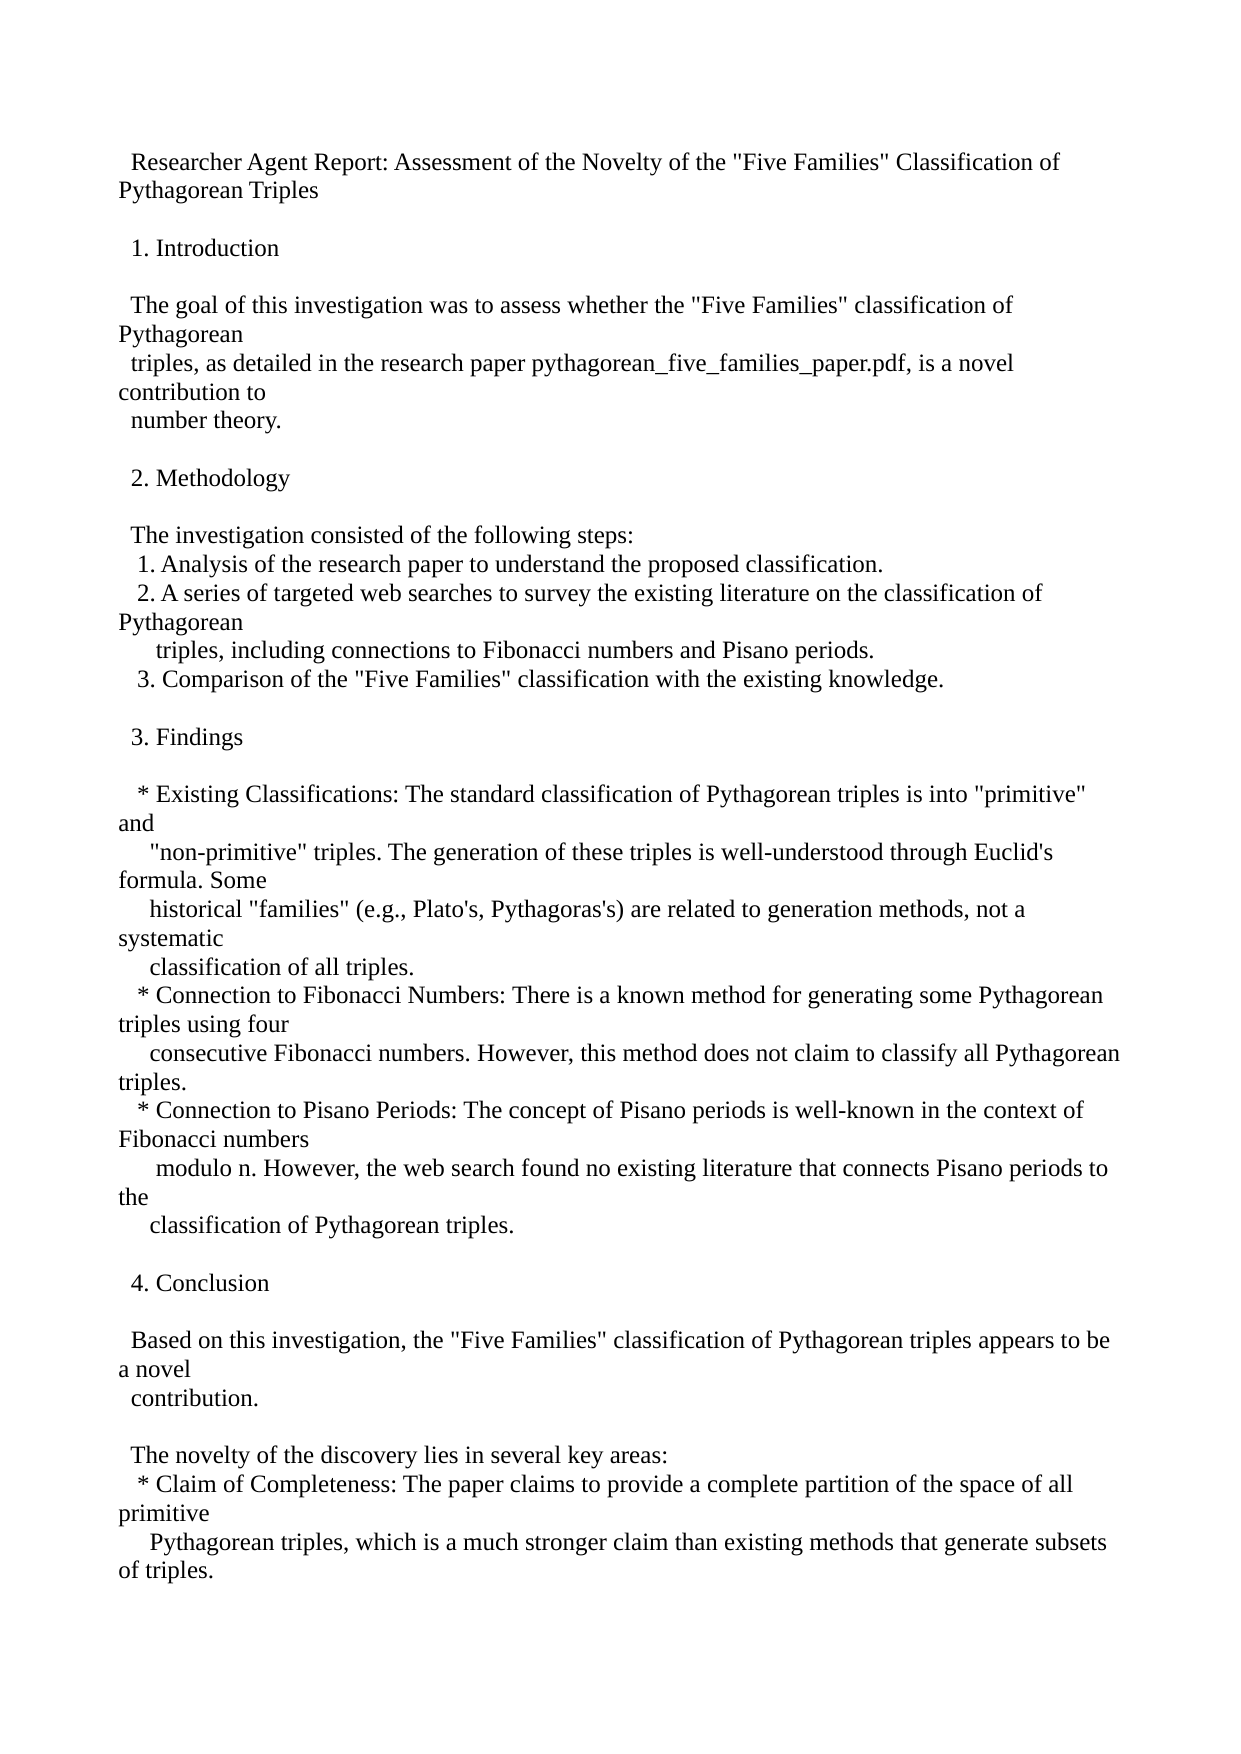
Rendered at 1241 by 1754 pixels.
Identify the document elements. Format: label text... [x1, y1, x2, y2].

text The goal of this investigation was to assess whether the "Five Families" classification of Pythagorean [118, 291, 1122, 348]
text modulo n. However, the web search found no existing literature that connects Pisano periods to the [118, 1153, 1122, 1211]
text historical "families" (e.g., Plato's, Pythagoras's) are related to generation methods, not a systematic [118, 894, 1122, 952]
text 2. A series of targeted web searches to survey the existing literature on the classification of Pythagorean [118, 578, 1122, 636]
text The novelty of the discovery lies in several key areas: [118, 1441, 1122, 1469]
text number theory. [118, 406, 1122, 434]
text Researcher Agent Report: Assessment of the Novelty of the "Five Families" Classification of Pythagorean Triples [118, 147, 1122, 204]
text classification of all triples. [118, 952, 1122, 981]
text * Existing Classifications: The standard classification of Pythagorean triples is into "primitive" and [118, 779, 1122, 837]
text 3. Comparison of the "Five Families" classification with the existing knowledge. [118, 664, 1122, 693]
text * Connection to Fibonacci Numbers: There is a known method for generating some Pythagorean triples using four [118, 981, 1122, 1038]
text contribution. [118, 1383, 1122, 1412]
text * Connection to Pisano Periods: The concept of Pisano periods is well-known in the context of Fibonacci numbers [118, 1096, 1122, 1153]
text 4. Conclusion [118, 1268, 1122, 1297]
text consecutive Fibonacci numbers. However, this method does not claim to classify all Pythagorean triples. [118, 1038, 1122, 1096]
text triples, as detailed in the research paper pythagorean_five_families_paper.pdf, is a novel contribution to [118, 348, 1122, 406]
text Based on this investigation, the "Five Families" classification of Pythagorean triples appears to be a novel [118, 1326, 1122, 1383]
text 1. Introduction [118, 233, 1122, 262]
text 2. Methodology [118, 463, 1122, 492]
text triples, including connections to Fibonacci numbers and Pisano periods. [118, 636, 1122, 664]
text classification of Pythagorean triples. [118, 1211, 1122, 1239]
text "non-primitive" triples. The generation of these triples is well-understood through Euclid's formula. Some [118, 837, 1122, 894]
text 3. Findings [118, 722, 1122, 751]
text * Claim of Completeness: The paper claims to provide a complete partition of the space of all primitive [118, 1469, 1122, 1527]
text The investigation consisted of the following steps: [118, 521, 1122, 549]
text Pythagorean triples, which is a much stronger claim than existing methods that generate subsets of triples. [118, 1527, 1122, 1584]
text 1. Analysis of the research paper to understand the proposed classification. [118, 549, 1122, 578]
